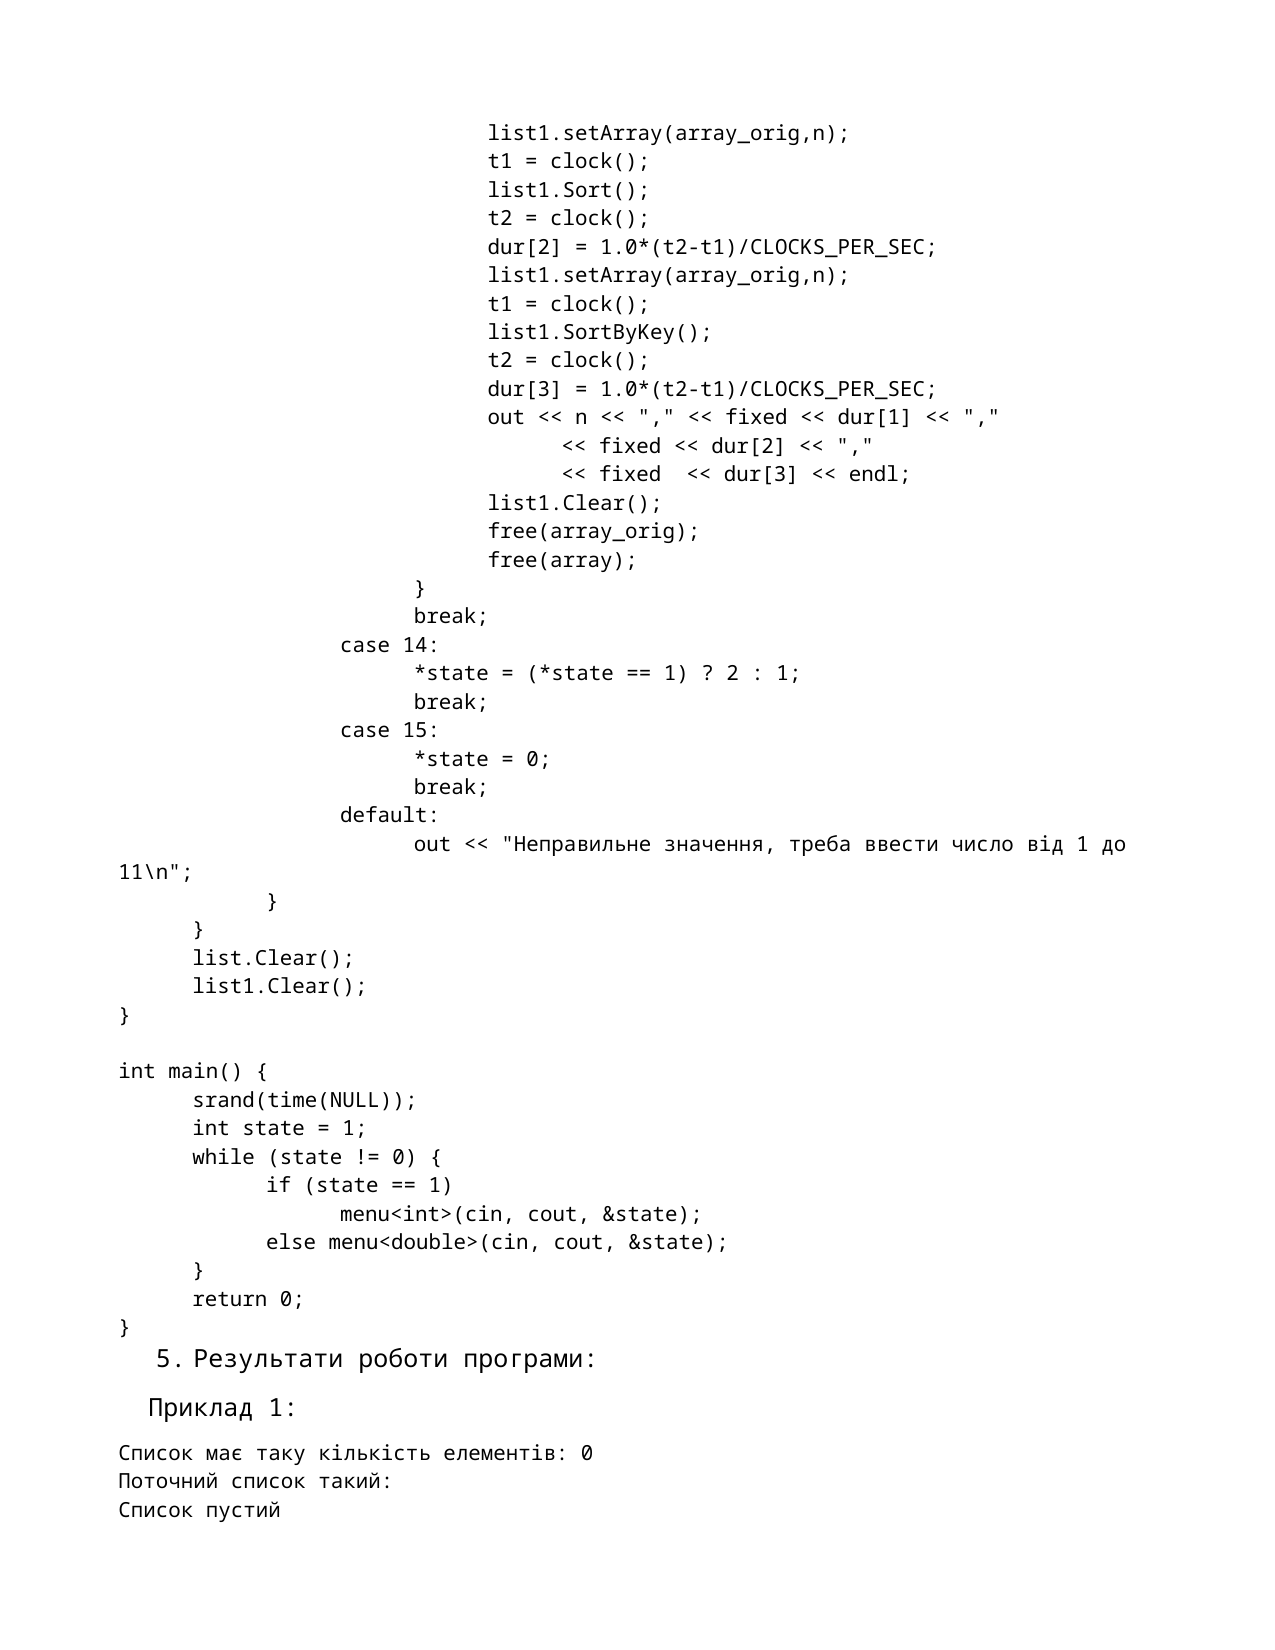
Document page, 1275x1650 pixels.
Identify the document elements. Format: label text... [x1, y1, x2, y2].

text out << n << "," << fixed << dur[1] << "," [118, 402, 1157, 431]
text list1.setArray(array_orig,n); [118, 260, 1157, 289]
text default: [118, 801, 1157, 829]
text free(array); [118, 545, 1157, 573]
text list1.SortByKey(); [118, 317, 1157, 346]
text list1.Clear(); [118, 488, 1157, 516]
text *state = 0; [118, 744, 1157, 772]
text case 15: [118, 715, 1157, 744]
text t2 = clock(); [118, 203, 1157, 232]
text case 14: [118, 630, 1157, 658]
text break; [118, 687, 1157, 715]
text *state = (*state == 1) ? 2 : 1; [118, 658, 1157, 687]
text Поточний список такий: [118, 1467, 1157, 1495]
text << fixed << dur[3] << endl; [118, 459, 1157, 488]
text list1.setArray(array_orig,n); [118, 118, 1157, 147]
text free(array_orig); [118, 516, 1157, 545]
text dur[3] = 1.0*(t2-t1)/CLOCKS_PER_SEC; [118, 374, 1157, 402]
text if (state == 1) [118, 1170, 1157, 1199]
text menu<int>(cin, cout, &state); [118, 1199, 1157, 1227]
text t1 = clock(); [118, 289, 1157, 317]
text list.Clear(); [118, 943, 1157, 971]
text } [118, 1312, 1157, 1341]
list Результати роботи програми: [156, 1341, 1157, 1375]
text int state = 1; [118, 1113, 1157, 1142]
text } [118, 886, 1157, 914]
text Приклад 1: [118, 1389, 1157, 1424]
text } [118, 573, 1157, 602]
text dur[2] = 1.0*(t2-t1)/CLOCKS_PER_SEC; [118, 232, 1157, 260]
text } [118, 914, 1157, 943]
text while (state != 0) { [118, 1142, 1157, 1170]
text Список пустий [118, 1495, 1157, 1523]
text int main() { [118, 1057, 1157, 1085]
text srand(time(NULL)); [118, 1085, 1157, 1113]
text else menu<double>(cin, cout, &state); [118, 1227, 1157, 1256]
text break; [118, 772, 1157, 801]
text list1.Clear(); [118, 971, 1157, 1000]
text list1.Sort(); [118, 175, 1157, 203]
text t1 = clock(); [118, 147, 1157, 175]
text } [118, 1256, 1157, 1284]
text Список має таку кількість елементів: 0 [118, 1438, 1157, 1467]
text } [118, 1000, 1157, 1028]
text return 0; [118, 1284, 1157, 1312]
text out << "Неправильне значення, треба ввести число від 1 до 11\n"; [118, 829, 1157, 886]
text t2 = clock(); [118, 346, 1157, 374]
text << fixed << dur[2] << "," [118, 431, 1157, 459]
text break; [118, 602, 1157, 630]
